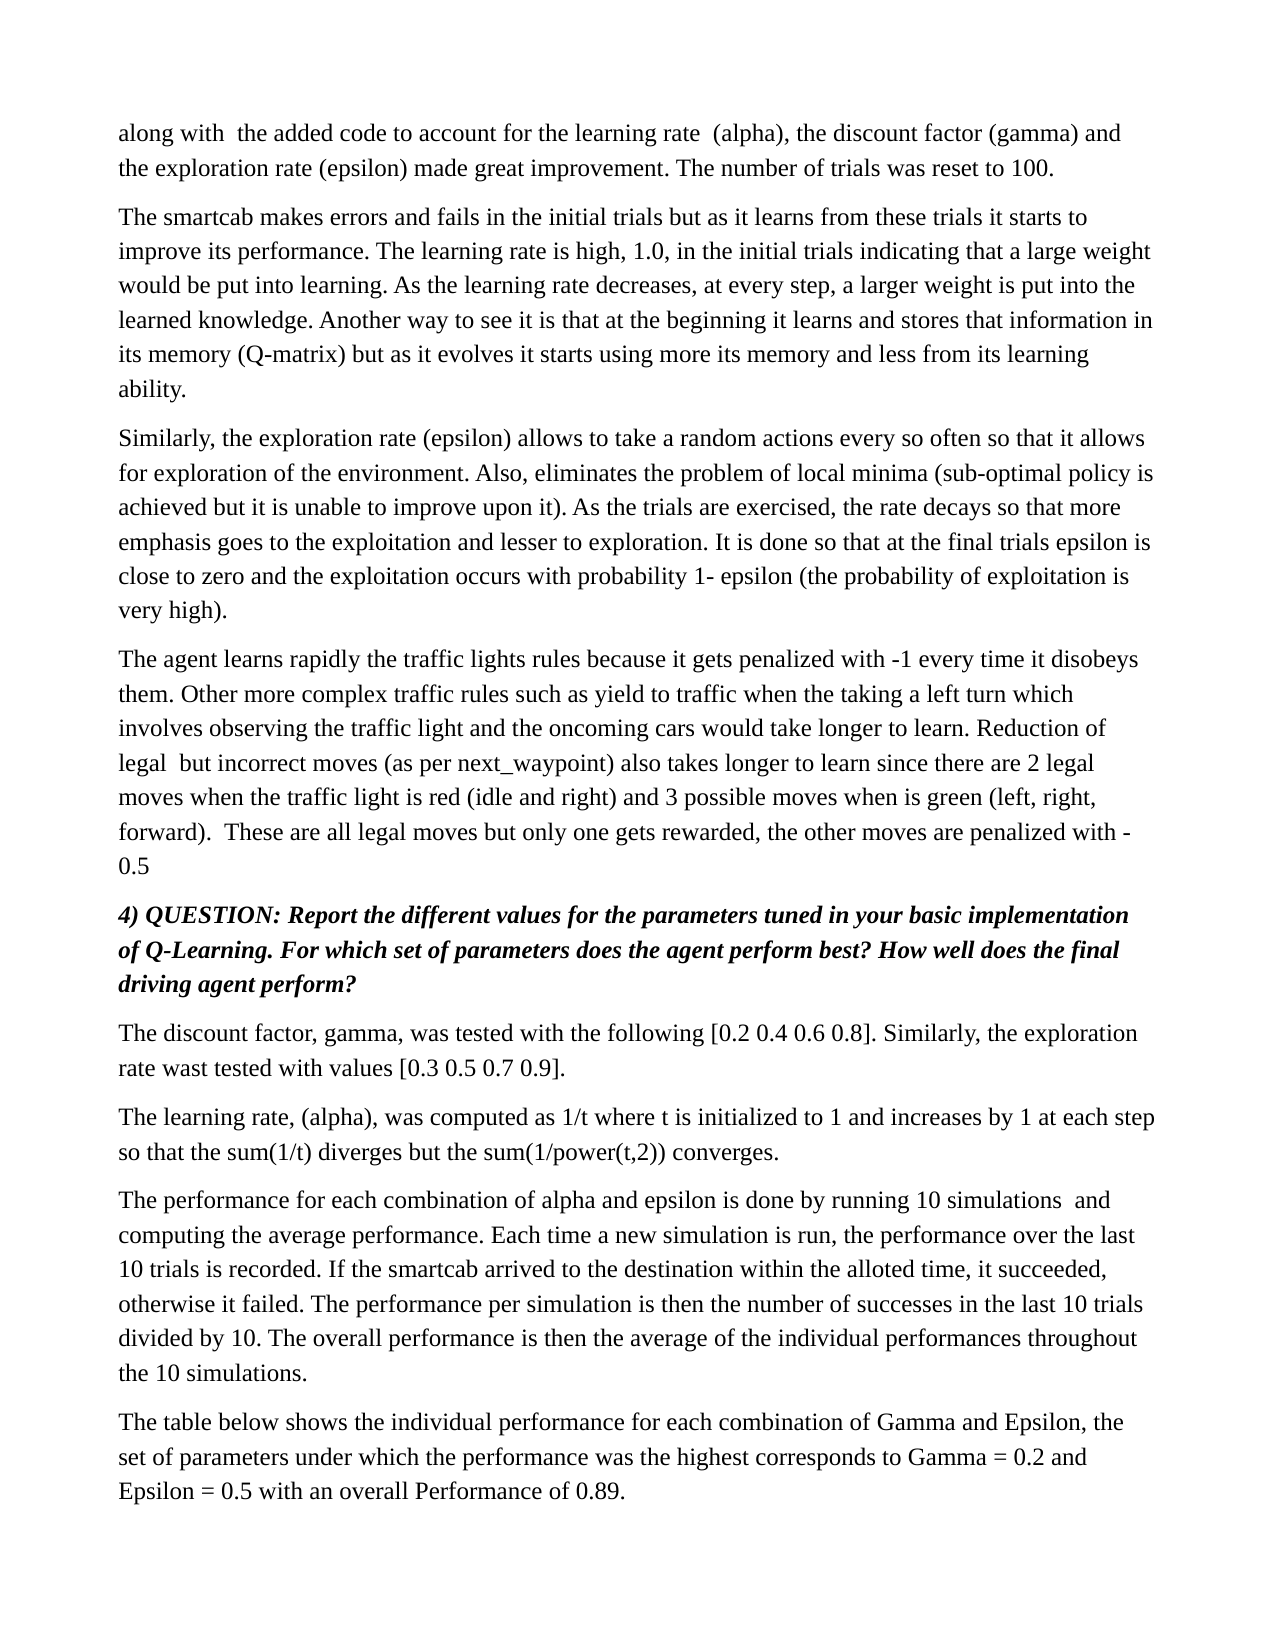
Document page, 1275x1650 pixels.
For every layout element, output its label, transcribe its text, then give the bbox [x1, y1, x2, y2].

text The smartcab makes errors and fails in the initial trials but as it learns from these trials it starts to improve its performance. The learning rate is high, 1.0, in the initial trials indicating that a large weight would be put into learning. As the learning rate decreases, at every step, a larger weight is put into the learned knowledge. Another way to see it is that at the beginning it learns and stores that information in its memory (Q-matrix) but as it evolves it starts using more its memory and less from its learning ability. [118, 202, 1157, 403]
text The table below shows the individual performance for each combination of Gamma and Epsilon, the set of parameters under which the performance was the highest corresponds to Gamma = 0.2 and Epsilon = 0.5 with an overall Performance of 0.89. [118, 1407, 1157, 1505]
text The agent learns rapidly the traffic lights rules because it gets penalized with -1 every time it disobeys them. Other more complex traffic rules such as yield to traffic when the taking a left turn which involves observing the traffic light and the oncoming cars would take longer to learn. Reduction of legal but incorrect moves (as per next_waypoint) also takes longer to learn since there are 2 legal moves when the traffic light is red (idle and right) and 3 possible moves when is green (left, right, forward). These are all legal moves but only one gets rewarded, the other moves are penalized with -0.5 [118, 644, 1157, 880]
text The performance for each combination of alpha and epsilon is done by running 10 simulations and computing the average performance. Each time a new simulation is run, the performance over the last 10 trials is recorded. If the smartcab arrived to the destination within the alloted time, it succeeded, otherwise it failed. The performance per simulation is then the number of successes in the last 10 trials divided by 10. The overall performance is then the average of the individual performances throughout the 10 simulations. [118, 1186, 1157, 1387]
text 4) QUESTION: Report the different values for the parameters tuned in your basic implementation of Q-Learning. For which set of parameters does the agent perform best? How well does the final driving agent perform? [118, 901, 1157, 998]
text Similarly, the exploration rate (epsilon) allows to take a random actions every so often so that it allows for exploration of the environment. Also, eliminates the problem of local minima (sub-optimal policy is achieved but it is unable to improve upon it). As the trials are exercised, the rate decays so that more emphasis goes to the exploitation and lesser to exploration. It is done so that at the final trials epsilon is close to zero and the exploitation occurs with probability 1- epsilon (the probability of exploitation is very high). [118, 423, 1157, 624]
text along with the added code to account for the learning rate (alpha), the discount factor (gamma) and the exploration rate (epsilon) made great improvement. The number of trials was reset to 100. [118, 118, 1157, 181]
text The discount factor, gamma, was tested with the following [0.2 0.4 0.6 0.8]. Similarly, the exploration rate wast tested with values [0.3 0.5 0.7 0.9]. [118, 1018, 1157, 1082]
text The learning rate, (alpha), was computed as 1/t where t is initialized to 1 and increases by 1 at each step so that the sum(1/t) diverges but the sum(1/power(t,2)) converges. [118, 1102, 1157, 1165]
